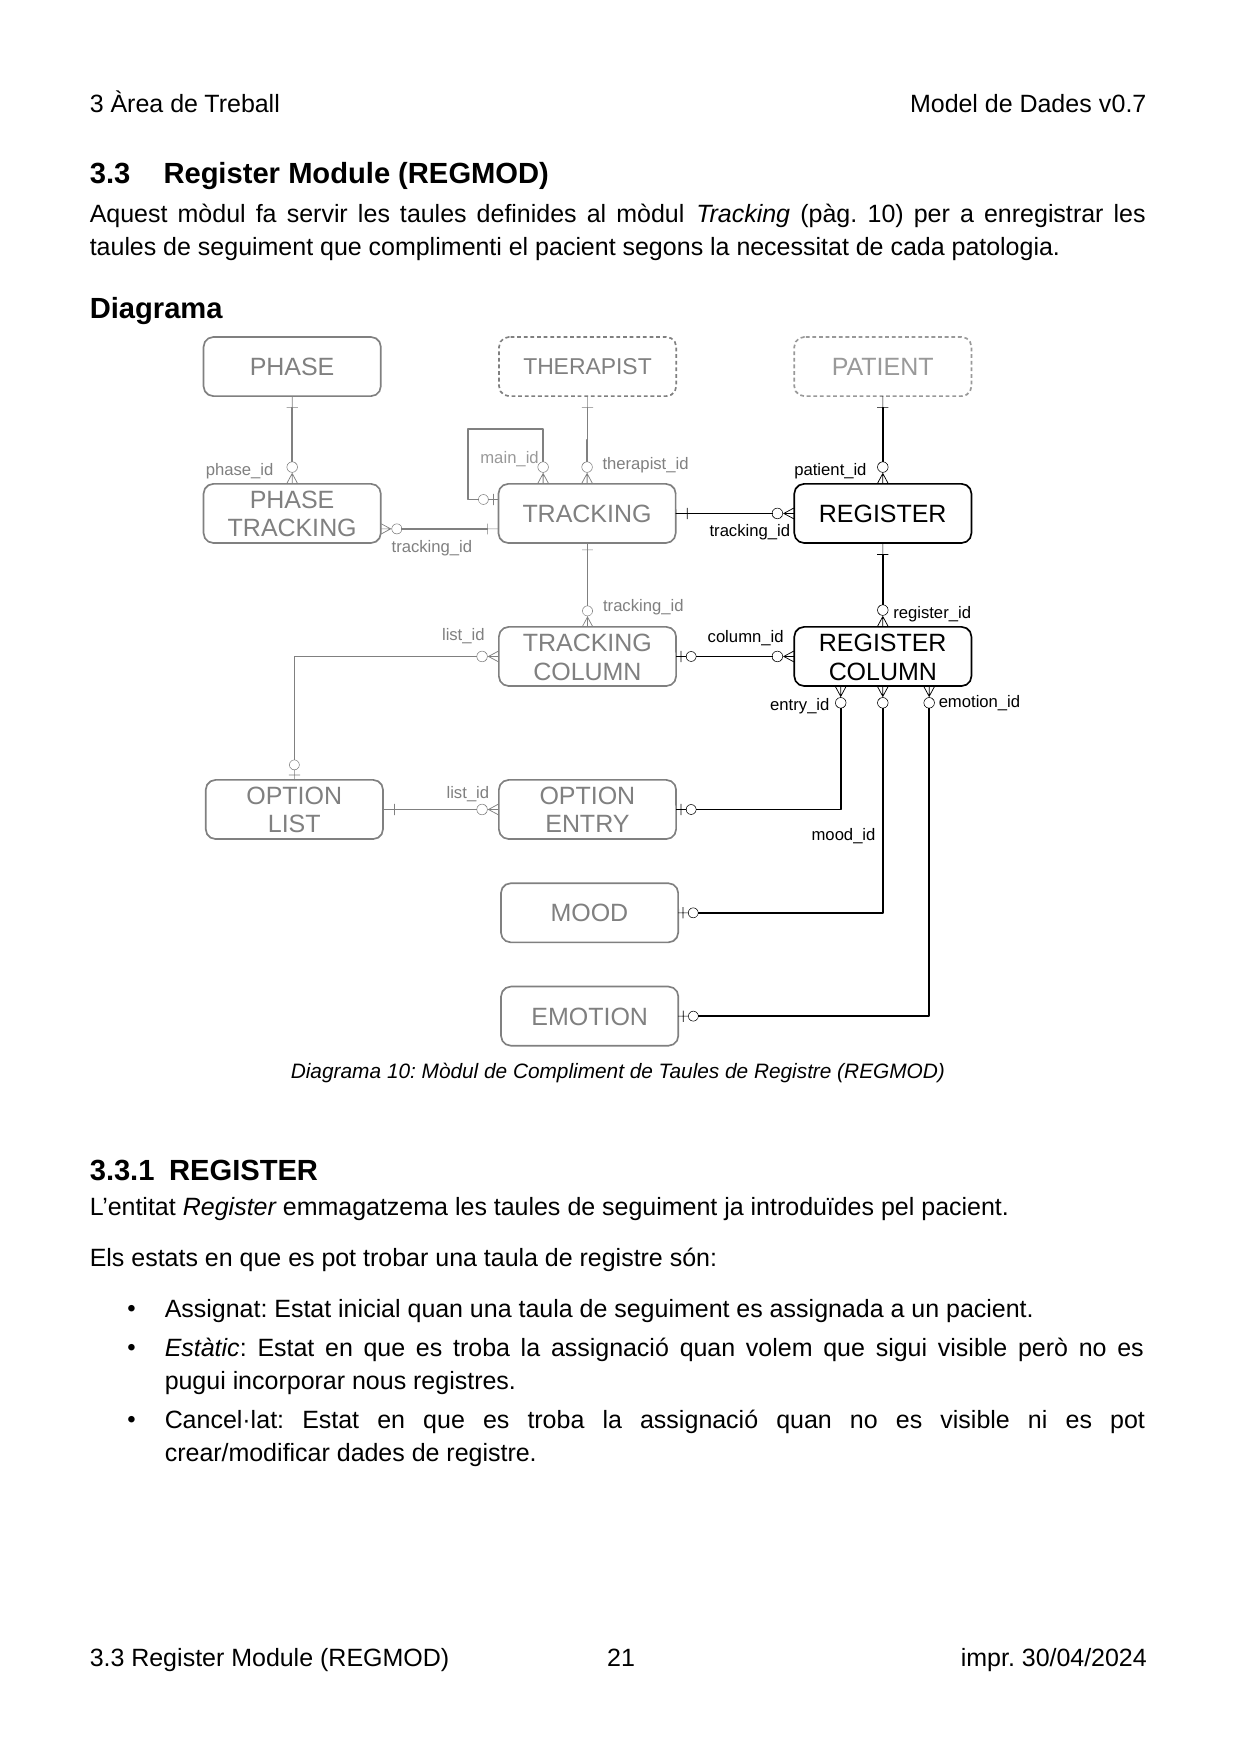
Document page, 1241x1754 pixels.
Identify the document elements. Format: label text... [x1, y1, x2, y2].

subtitle REGISTER [89, 1153, 1146, 1186]
subtitle Register Module (REGMOD) [89, 157, 1146, 190]
list Cancel·lat: Estat en que es troba la assignació quan no es visible ni es pot crear/modificar dades de registre. [127, 1405, 1146, 1467]
text Diagrama 10: Mòdul de Compliment de Taules de Registre (REGMOD) [191, 349, 1044, 1083]
text Aquest mòdul fa servir les taules definides al mòdul Tracking (pàg. 10) per a enregistrar les taules de seguiment que complimenti el pacient segons la necessitat de cada patologia. [89, 199, 1146, 261]
list Assignat: Estat inicial quan una taula de seguiment es assignada a un pacient. [127, 1294, 1146, 1323]
text L’entitat Register emmagatzema les taules de seguiment ja introduïdes pel pacient. [89, 1192, 1146, 1221]
subtitle Diagrama [89, 292, 1146, 325]
list Estàtic: Estat en que es troba la assignació quan volem que sigui visible però no es pugui incorporar nous registres. [127, 1333, 1146, 1395]
text Els estats en que es pot trobar una taula de registre són: [89, 1243, 1146, 1272]
